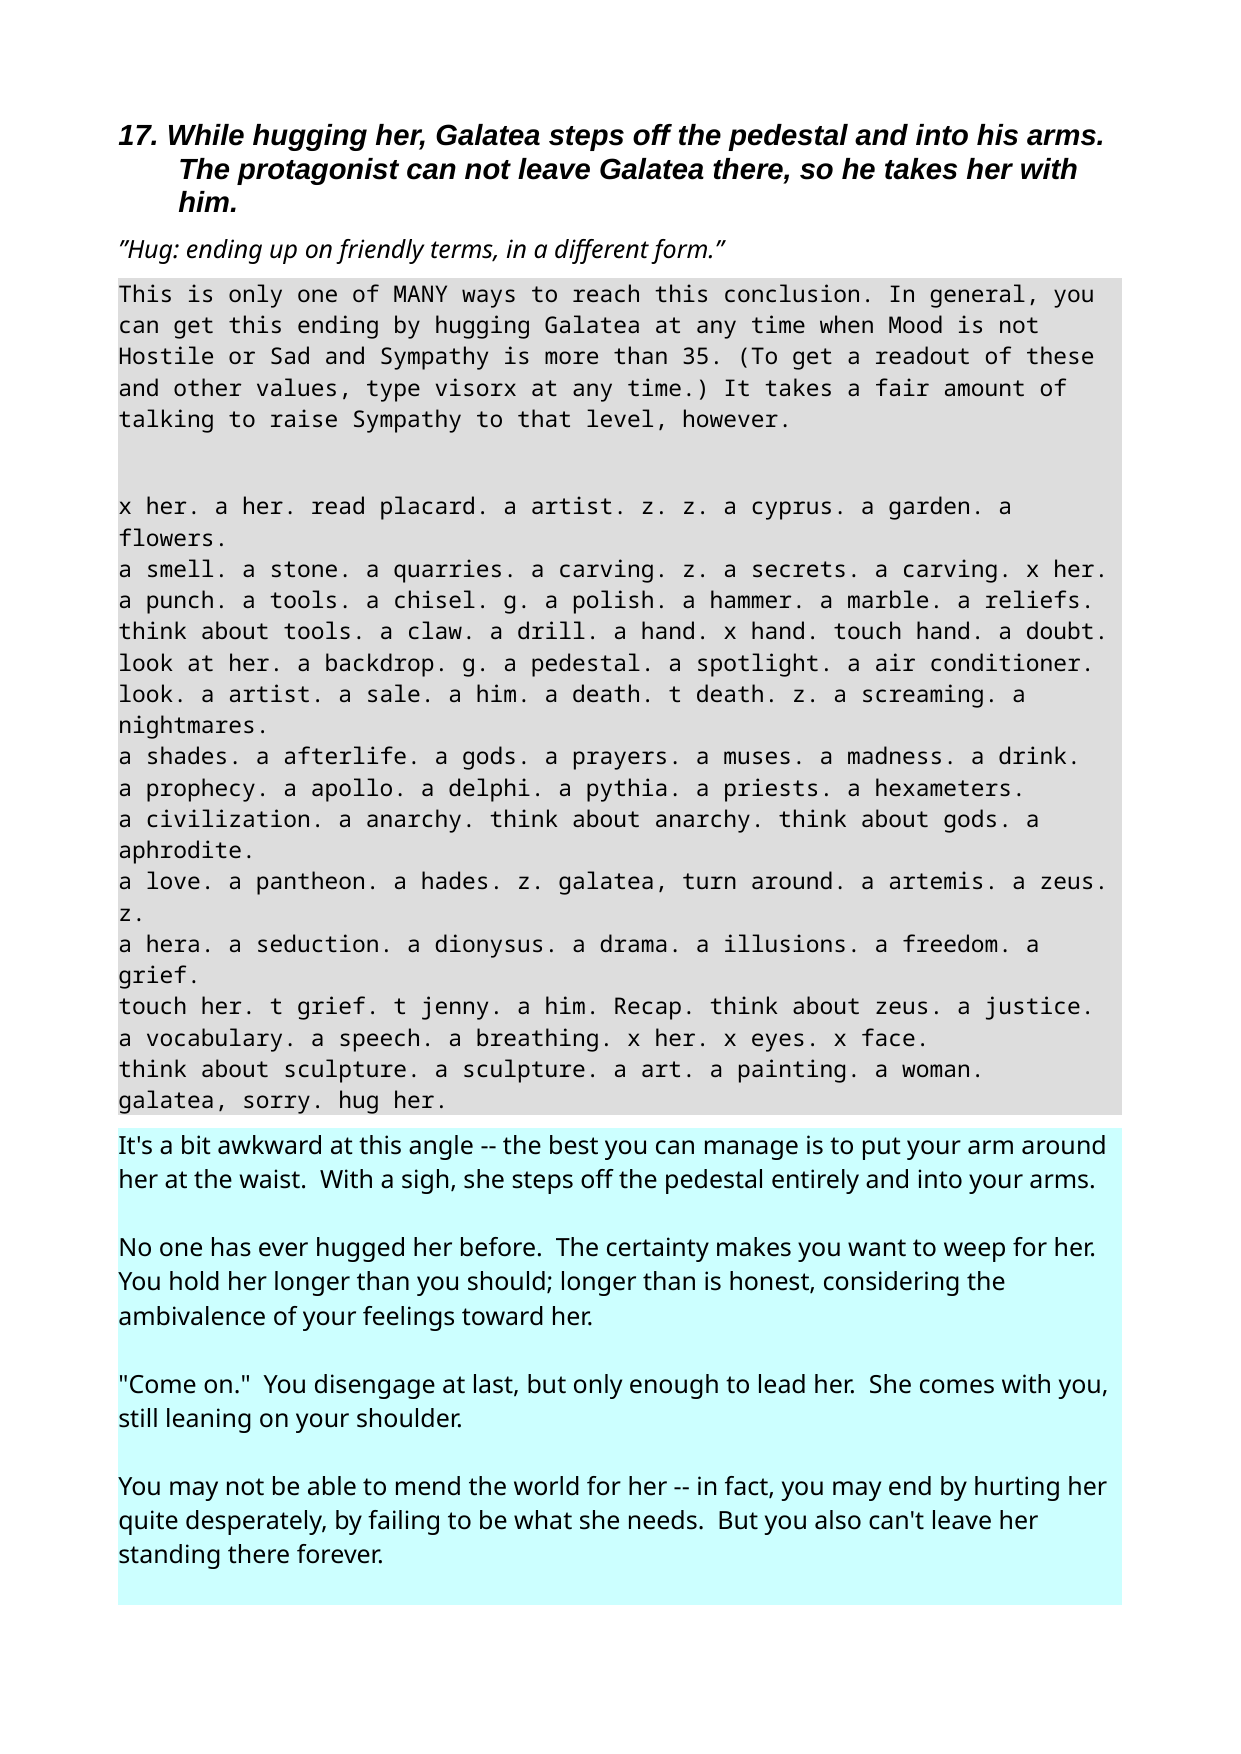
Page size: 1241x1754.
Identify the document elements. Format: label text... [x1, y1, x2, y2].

text ”Hug: ending up on friendly terms, in a different form.” [118, 231, 1122, 265]
text It's a bit awkward at this angle -- the best you can manage is to put your arm around her at the waist. With a sigh, she steps off the pedestal entirely and into your arms. No one has ever hugged her before. The certainty makes you want to weep for her. You hold her longer than you should; longer than is honest, considering the ambivalence of your feelings toward her. "Come on." You disengage at last, but only enough to lead her. She comes with you, still leaning on your shoulder. You may not be able to mend the world for her -- in fact, you may end by hurting her quite desperately, by failing to be what she needs. But you also can't leave her standing there forever. [118, 1128, 1122, 1605]
text x her. a her. read placard. a artist. z. z. a cyprus. a garden. a flowers. a smell. a stone. a quarries. a carving. z. a secrets. a carving. x her. a punch. a tools. a chisel. g. a polish. a hammer. a marble. a reliefs. think about tools. a claw. a drill. a hand. x hand. touch hand. a doubt. look at her. a backdrop. g. a pedestal. a spotlight. a air conditioner. look. a artist. a sale. a him. a death. t death. z. a screaming. a nightmares. a shades. a afterlife. a gods. a prayers. a muses. a madness. a drink. a prophecy. a apollo. a delphi. a pythia. a priests. a hexameters. a civilization. a anarchy. think about anarchy. think about gods. a aphrodite. a love. a pantheon. a hades. z. galatea, turn around. a artemis. a zeus. z. a hera. a seduction. a dionysus. a drama. a illusions. a freedom. a grief. touch her. t grief. t jenny. a him. Recap. think about zeus. a justice. a vocabulary. a speech. a breathing. x her. x eyes. x face. think about sculpture. a sculpture. a art. a painting. a woman. galatea, sorry. hug her. [118, 490, 1122, 1115]
subtitle 17. While hugging her, Galatea steps off the pedestal and into his arms. The protagonist can not leave Galatea there, so he takes her with him. [118, 118, 1122, 219]
text This is only one of MANY ways to reach this conclusion. In general, you can get this ending by hugging Galatea at any time when Mood is not Hostile or Sad and Sympathy is more than 35. (To get a readout of these and other values, type visorx at any time.) It takes a fair amount of talking to raise Sympathy to that level, however. [118, 278, 1122, 434]
